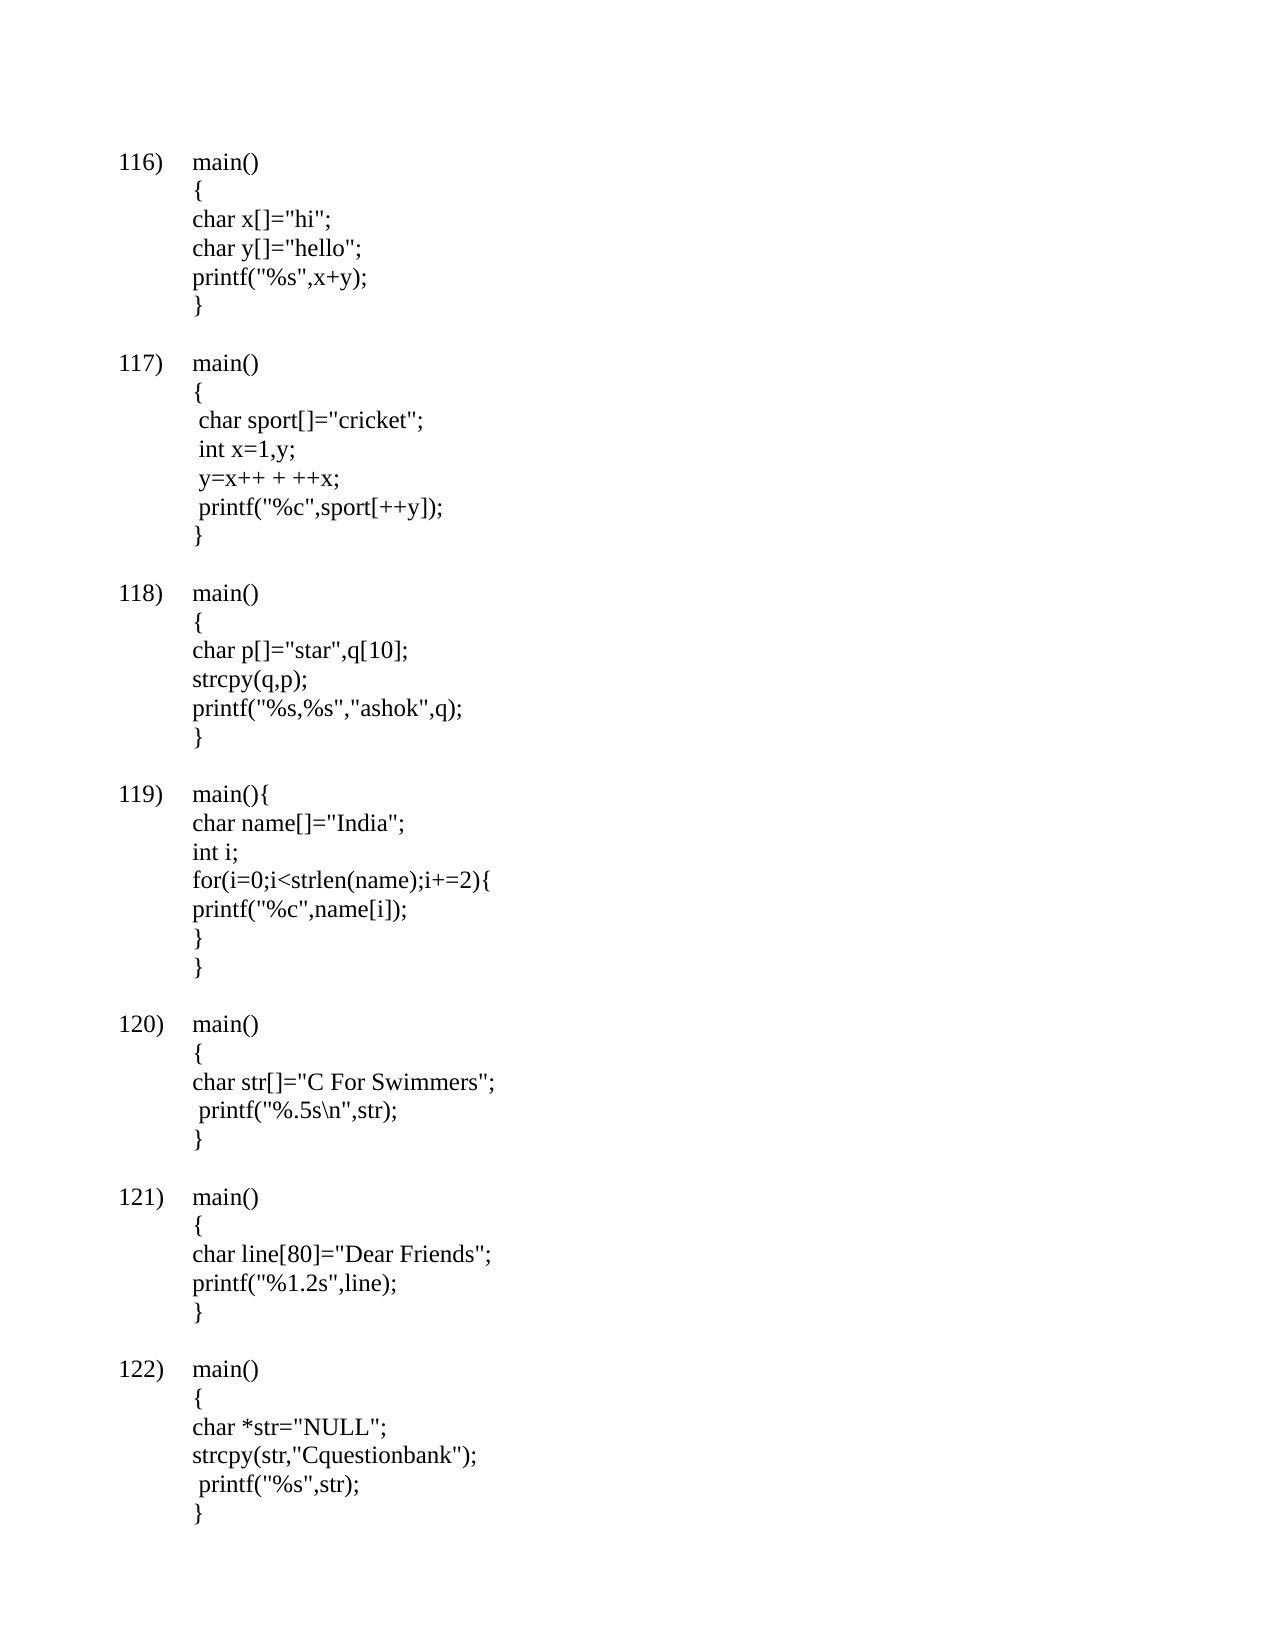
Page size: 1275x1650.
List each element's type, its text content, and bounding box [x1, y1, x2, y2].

text } [118, 521, 1157, 549]
text char y[]="hello"; [118, 233, 1157, 262]
text 121) main() [118, 1182, 1157, 1211]
text strcpy(str,"Cquestionbank"); [118, 1441, 1157, 1469]
text printf("%s",x+y); [118, 262, 1157, 291]
text printf("%c",sport[++y]); [118, 492, 1157, 521]
text printf("%s",str); [118, 1469, 1157, 1498]
text 120) main() [118, 1009, 1157, 1038]
text 122) main() [118, 1354, 1157, 1383]
text char name[]="India"; [118, 808, 1157, 837]
text } [118, 923, 1157, 952]
text printf("%1.2s",line); [118, 1268, 1157, 1297]
text printf("%s,%s","ashok",q); [118, 693, 1157, 722]
text { [118, 377, 1157, 406]
text char p[]="star",q[10]; [118, 636, 1157, 664]
text y=x++ + ++x; [118, 463, 1157, 492]
text 119) main(){ [118, 779, 1157, 808]
text strcpy(q,p); [118, 664, 1157, 693]
text 118) main() [118, 578, 1157, 607]
text for(i=0;i<strlen(name);i+=2){ [118, 866, 1157, 894]
text printf("%c",name[i]); [118, 894, 1157, 923]
text } [118, 952, 1157, 981]
text char sport[]="cricket"; [118, 406, 1157, 434]
text } [118, 1498, 1157, 1527]
text } [118, 1124, 1157, 1153]
text 117) main() [118, 348, 1157, 377]
text char line[80]="Dear Friends"; [118, 1239, 1157, 1268]
text 116) main() [118, 147, 1157, 176]
text printf("%.5s\n",str); [118, 1096, 1157, 1124]
text char x[]="hi"; [118, 204, 1157, 233]
text { [118, 607, 1157, 636]
text int i; [118, 837, 1157, 866]
text } [118, 291, 1157, 319]
text char str[]="C For Swimmers"; [118, 1067, 1157, 1096]
text { [118, 176, 1157, 204]
text { [118, 1383, 1157, 1412]
text } [118, 1297, 1157, 1326]
text int x=1,y; [118, 434, 1157, 463]
text { [118, 1038, 1157, 1067]
text char *str="NULL"; [118, 1412, 1157, 1441]
text { [118, 1211, 1157, 1239]
text } [118, 722, 1157, 751]
